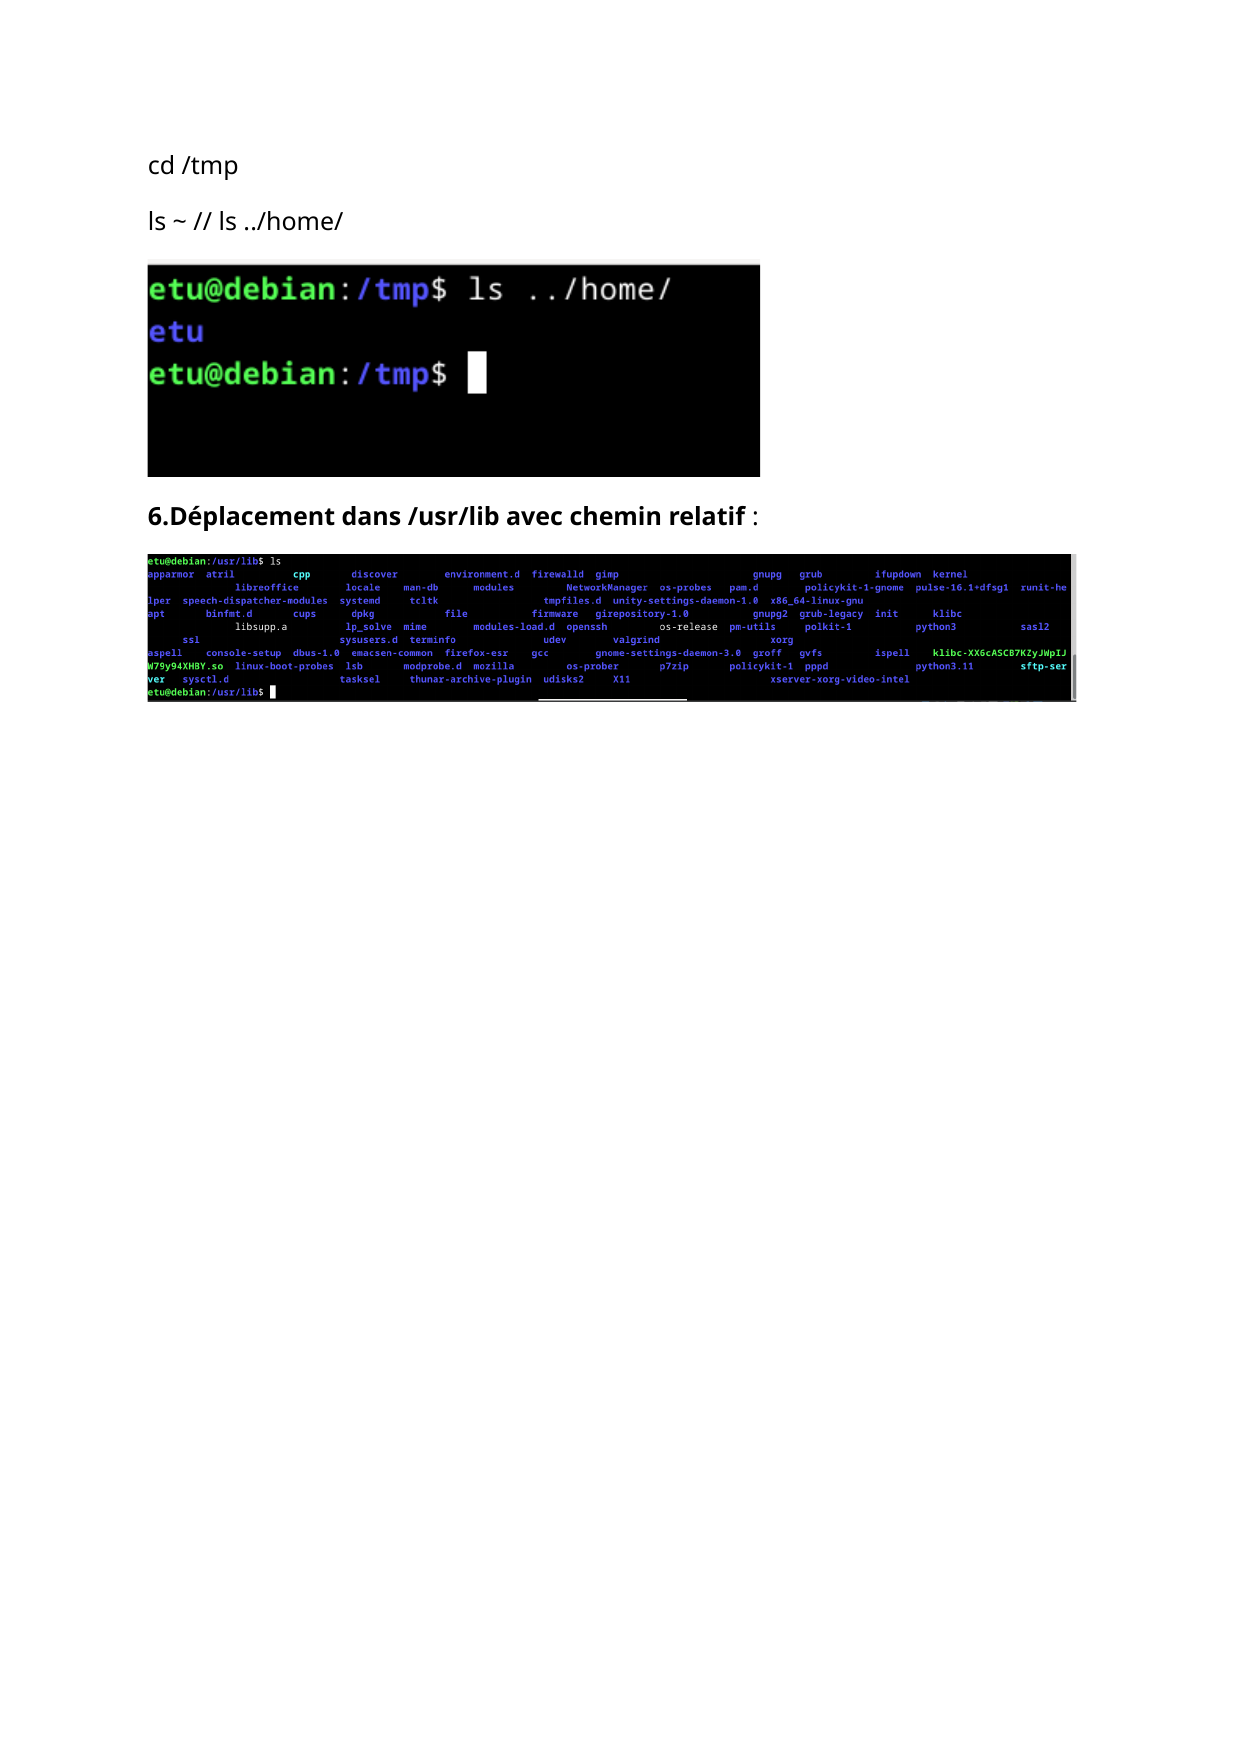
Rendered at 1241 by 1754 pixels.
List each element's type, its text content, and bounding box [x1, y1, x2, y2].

text cd /tmp [148, 148, 1093, 182]
picture [147, 259, 760, 477]
text 6.Déplacement dans /usr/lib avec chemin relatif : [148, 498, 1093, 532]
text ls ~ // ls ../home/ [148, 203, 1093, 237]
picture [147, 554, 1077, 702]
